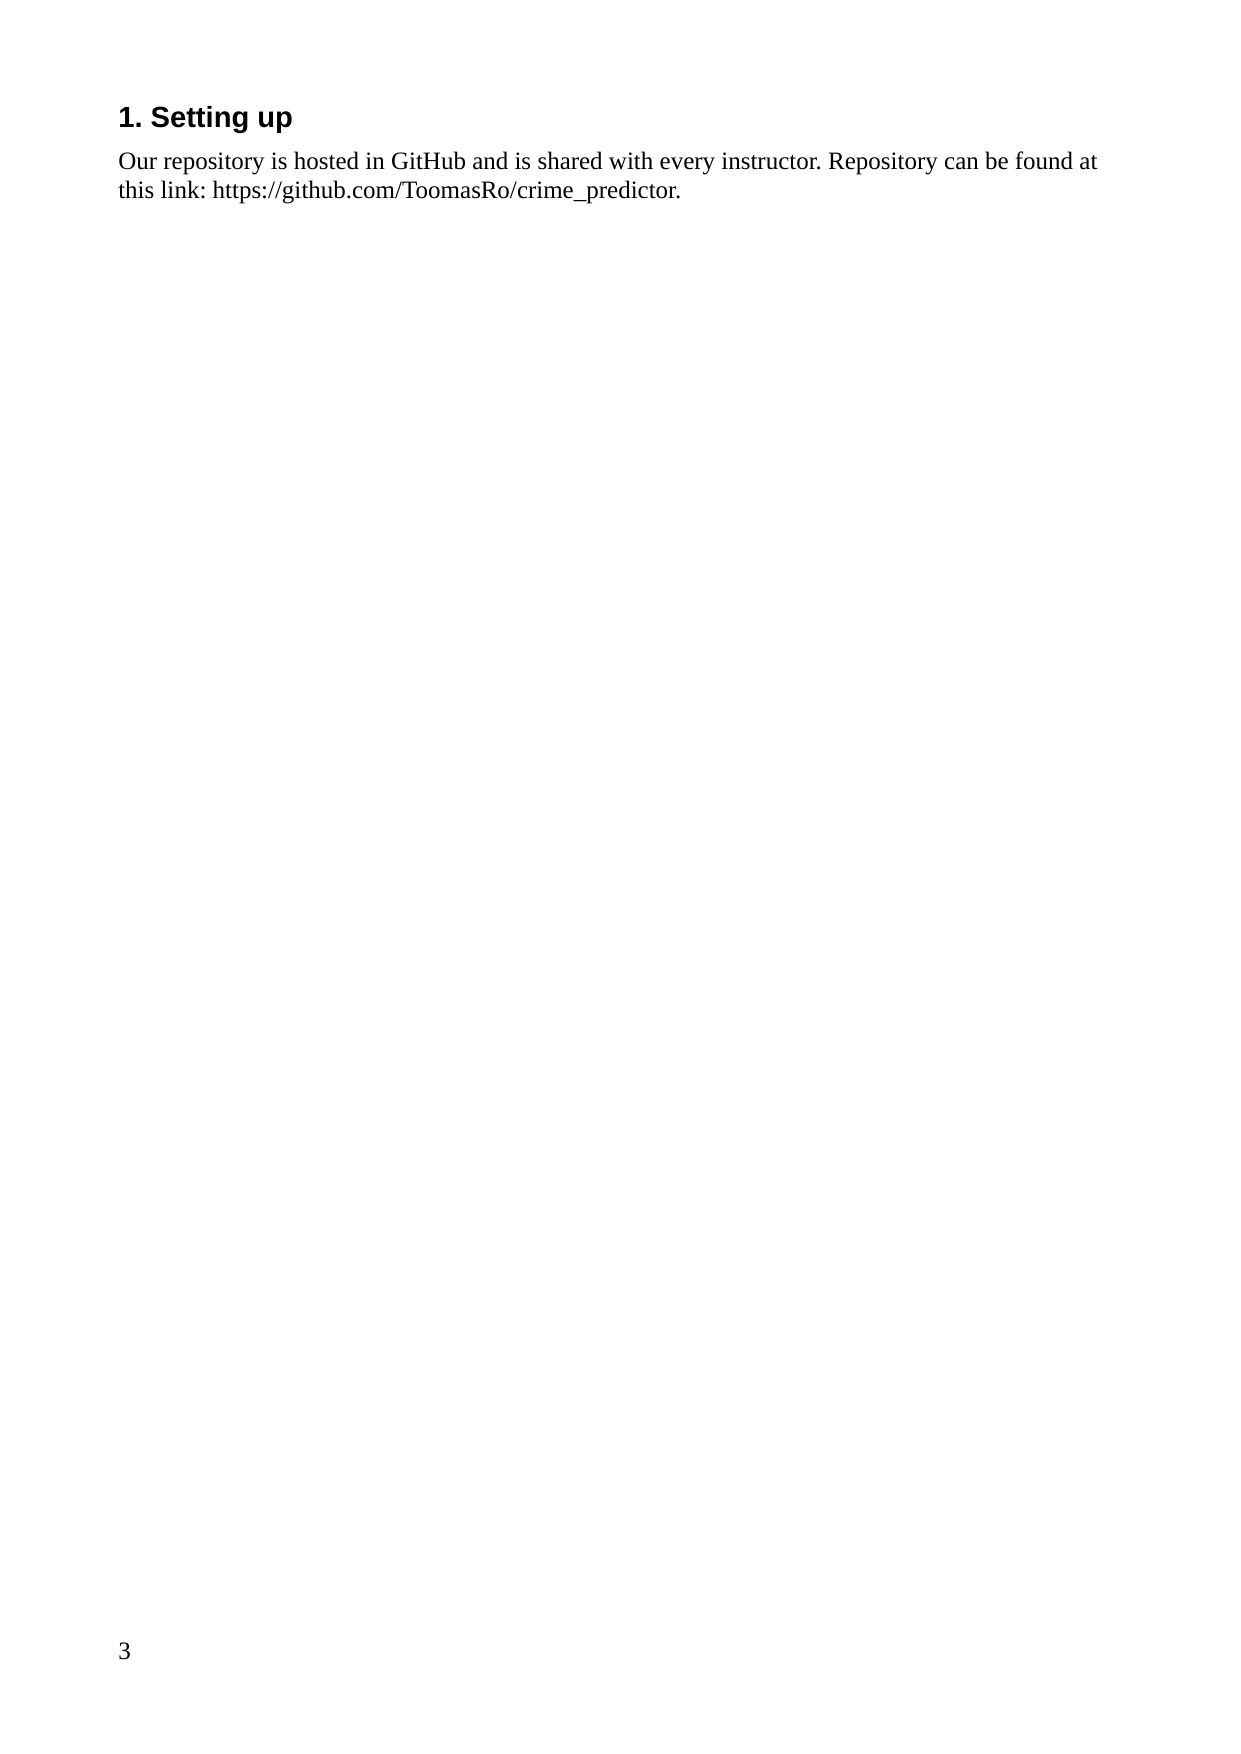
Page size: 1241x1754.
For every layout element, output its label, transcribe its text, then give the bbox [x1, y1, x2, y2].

text Our repository is hosted in GitHub and is shared with every instructor. Repository can be found at this link: https://github.com/ToomasRo/crime_predictor. [118, 146, 1122, 203]
subtitle 1. Setting up [118, 100, 1122, 133]
